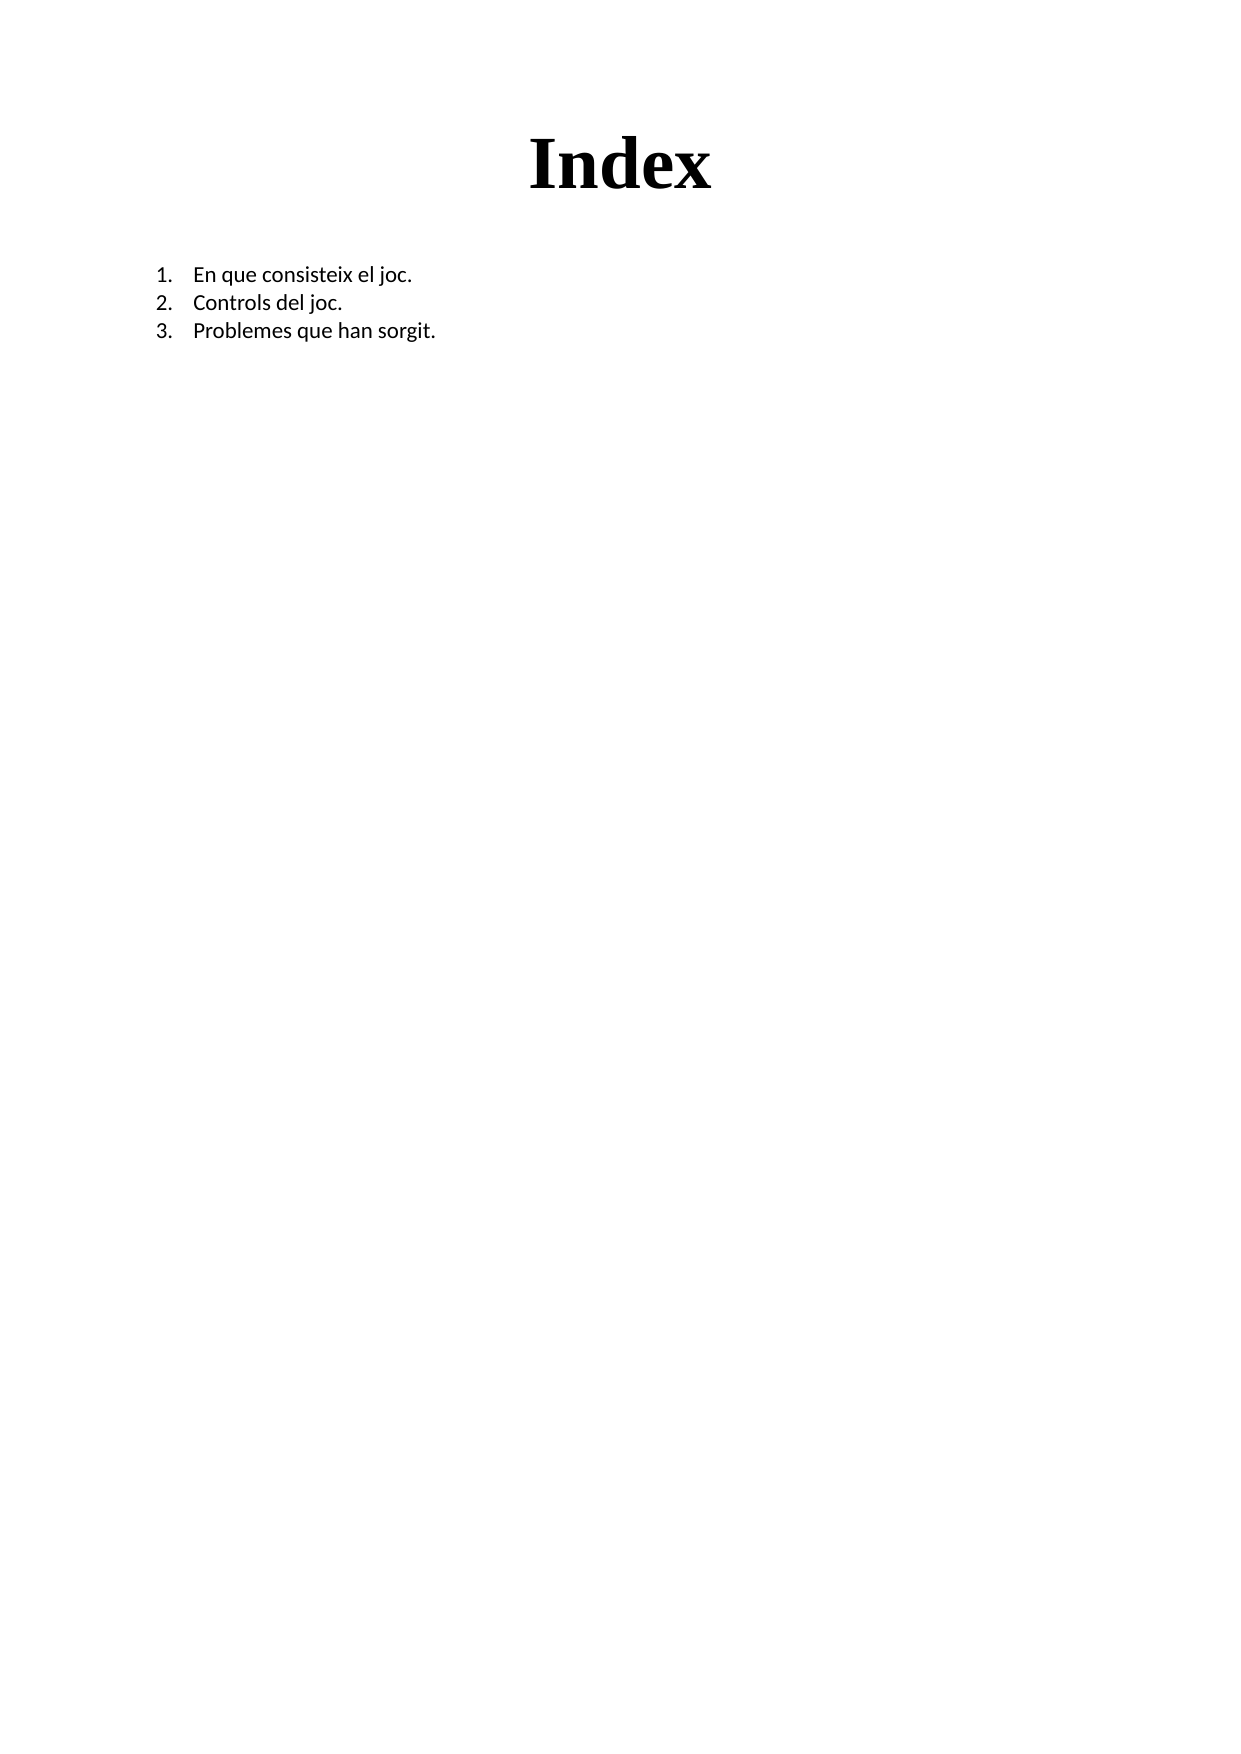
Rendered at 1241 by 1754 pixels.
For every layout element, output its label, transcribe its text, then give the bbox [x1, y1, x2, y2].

list En que consisteix el joc. [156, 260, 1122, 288]
list Problemes que han sorgit. [156, 316, 1122, 344]
text Index [118, 118, 1122, 204]
list Controls del joc. [156, 288, 1122, 316]
